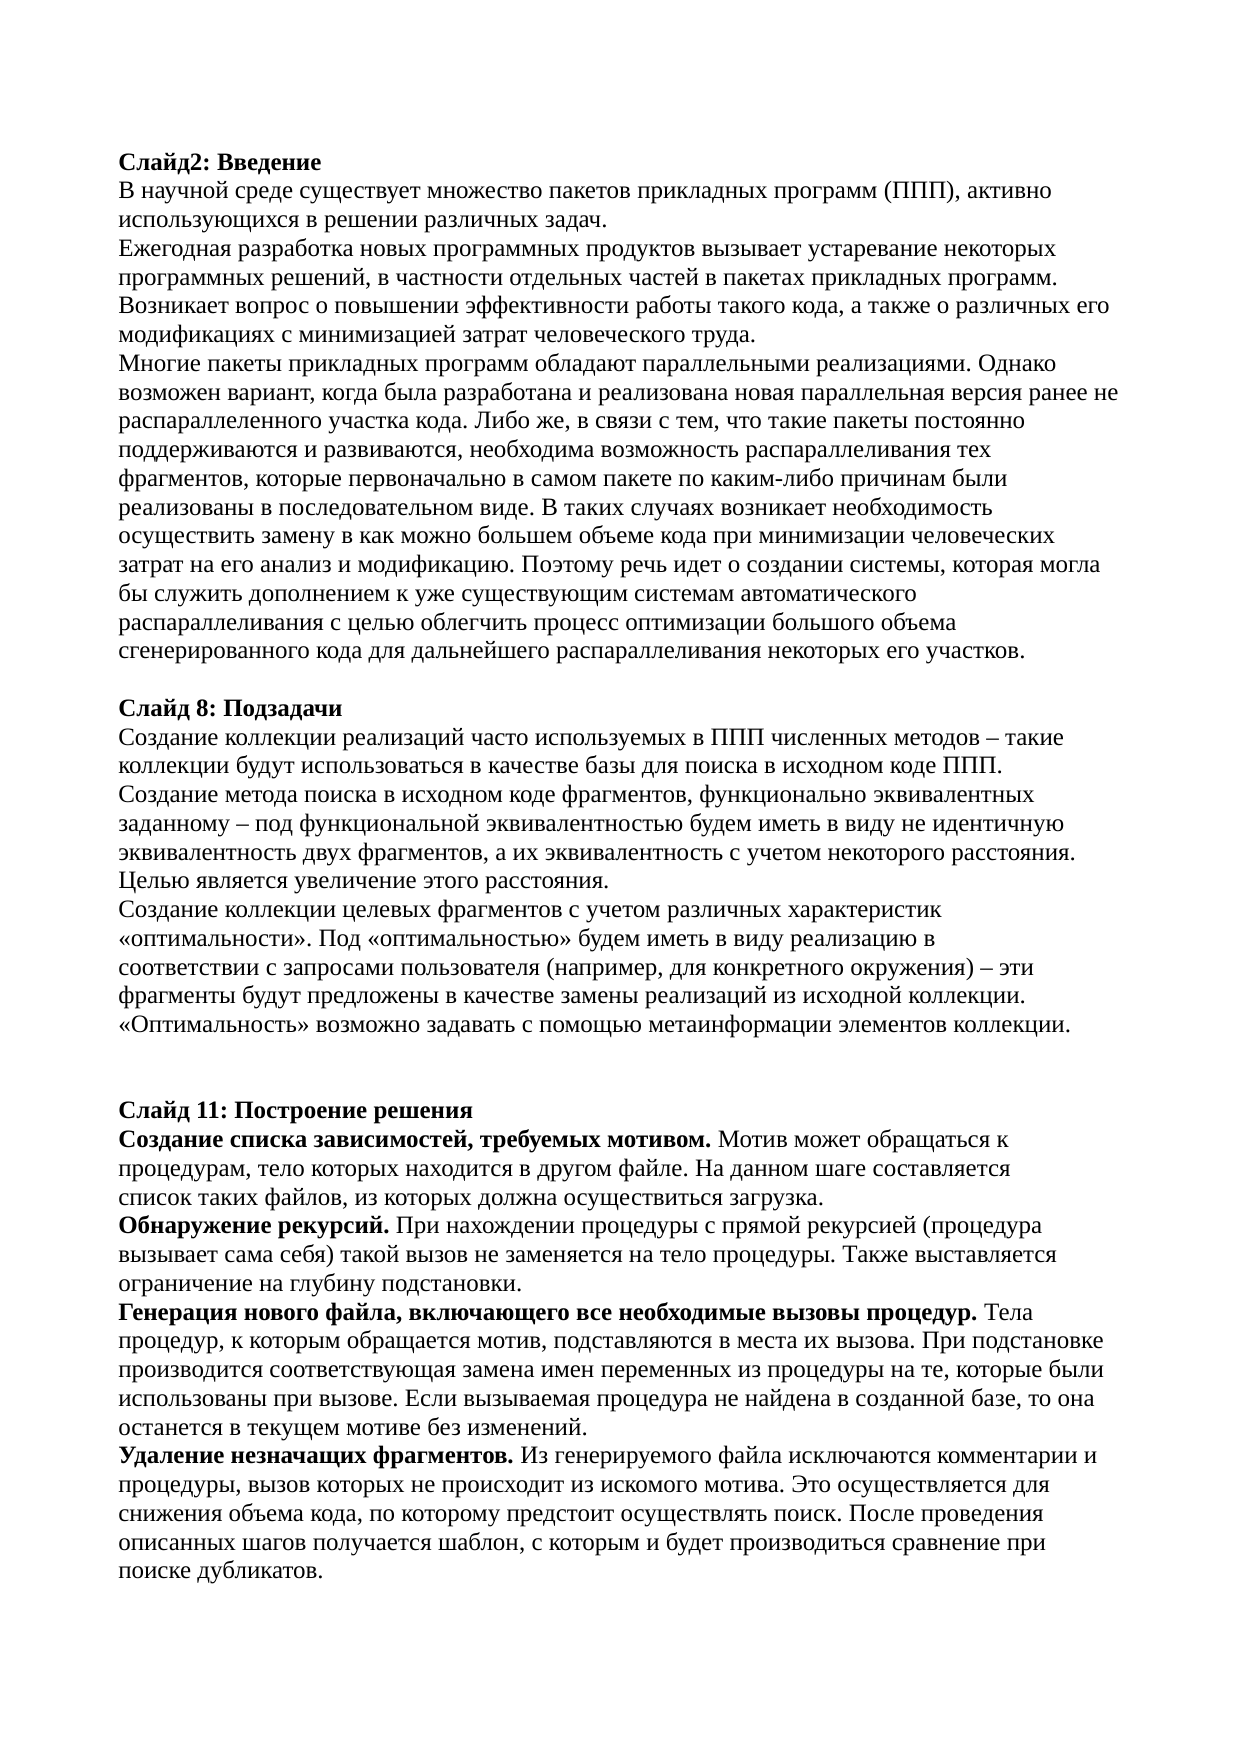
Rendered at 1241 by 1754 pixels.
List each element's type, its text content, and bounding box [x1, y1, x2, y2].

text Обнаружение рекурсий. При нахождении процедуры с прямой рекурсией (процедура вызывает сама себя) такой вызов не заменяется на тело процедуры. Также выставляется ограничение на глубину подстановки. [118, 1211, 1122, 1297]
text Слайд 8: Подзадачи [118, 693, 1122, 722]
text процедурам, тело которых находится в другом файле. На данном шаге составляется [118, 1153, 1122, 1182]
text Создание коллекции реализаций часто используемых в ППП численных методов – такие коллекции будут использоваться в качестве базы для поиска в исходном коде ППП. [118, 722, 1122, 779]
text Генерация нового файла, включающего все необходимые вызовы процедур. Тела [118, 1297, 1122, 1326]
text Создание метода поиска в исходном коде фрагментов, функционально эквивалентных заданному – под функциональной эквивалентностью будем иметь в виду не идентичную эквивалентность двух фрагментов, а их эквивалентность с учетом некоторого расстояния. Целью является увеличение этого расстояния. [118, 779, 1122, 894]
text список таких файлов, из которых должна осуществиться загрузка. [118, 1182, 1122, 1211]
text Возникает вопрос о повышении эффективности работы такого кода, а также о различных его модификациях с минимизацией затрат человеческого труда. [118, 291, 1122, 348]
text Слайд2: Введение [118, 147, 1122, 176]
text Создание коллекции целевых фрагментов с учетом различных характеристик «оптимальности». Под «оптимальностью» будем иметь в виду реализацию в соответствии с запросами пользователя (например, для конкретного окружения) – эти фрагменты будут предложены в качестве замены реализаций из исходной коллекции. «Оптимальность» возможно задавать с помощью метаинформации элементов коллекции. [118, 894, 1122, 1038]
text В научной среде существует множество пакетов прикладных программ (ППП), активно использующихся в решении различных задач. [118, 176, 1122, 233]
text Удаление незначащих фрагментов. Из генерируемого файла исключаются комментарии и процедуры, вызов которых не происходит из искомого мотива. Это осуществляется для снижения объема кода, по которому предстоит осуществлять поиск. После проведения описанных шагов получается шаблон, с которым и будет производиться сравнение при поиске дубликатов. [118, 1441, 1122, 1584]
text Многие пакеты прикладных программ обладают параллельными реализациями. Однако возможен вариант, когда была разработана и реализована новая параллельная версия ранее не распараллеленного участка кода. Либо же, в связи с тем, что такие пакеты постоянно поддерживаются и развиваются, необходима возможность распараллеливания тех фрагментов, которые первоначально в самом пакете по каким-либо причинам были реализованы в последовательном виде. В таких случаях возникает необходимость осуществить замену в как можно большем объеме кода при минимизации человеческих затрат на его анализ и модификацию. Поэтому речь идет о создании системы, которая могла бы служить дополнением к уже существующим системам автоматического распараллеливания с целью облегчить процесс оптимизации большого объема сгенерированного кода для дальнейшего распараллеливания некоторых его участков. [118, 348, 1122, 664]
text Ежегодная разработка новых программных продуктов вызывает устаревание некоторых программных решений, в частности отдельных частей в пакетах прикладных программ. [118, 233, 1122, 291]
text Слайд 11: Построение решения [118, 1096, 1122, 1124]
text процедур, к которым обращается мотив, подставляются в места их вызова. При подстановке производится соответствующая замена имен переменных из процедуры на те, которые были использованы при вызове. Если вызываемая процедура не найдена в созданной базе, то она останется в текущем мотиве без изменений. [118, 1326, 1122, 1441]
text Создание списка зависимостей, требуемых мотивом. Мотив может обращаться к [118, 1124, 1122, 1153]
